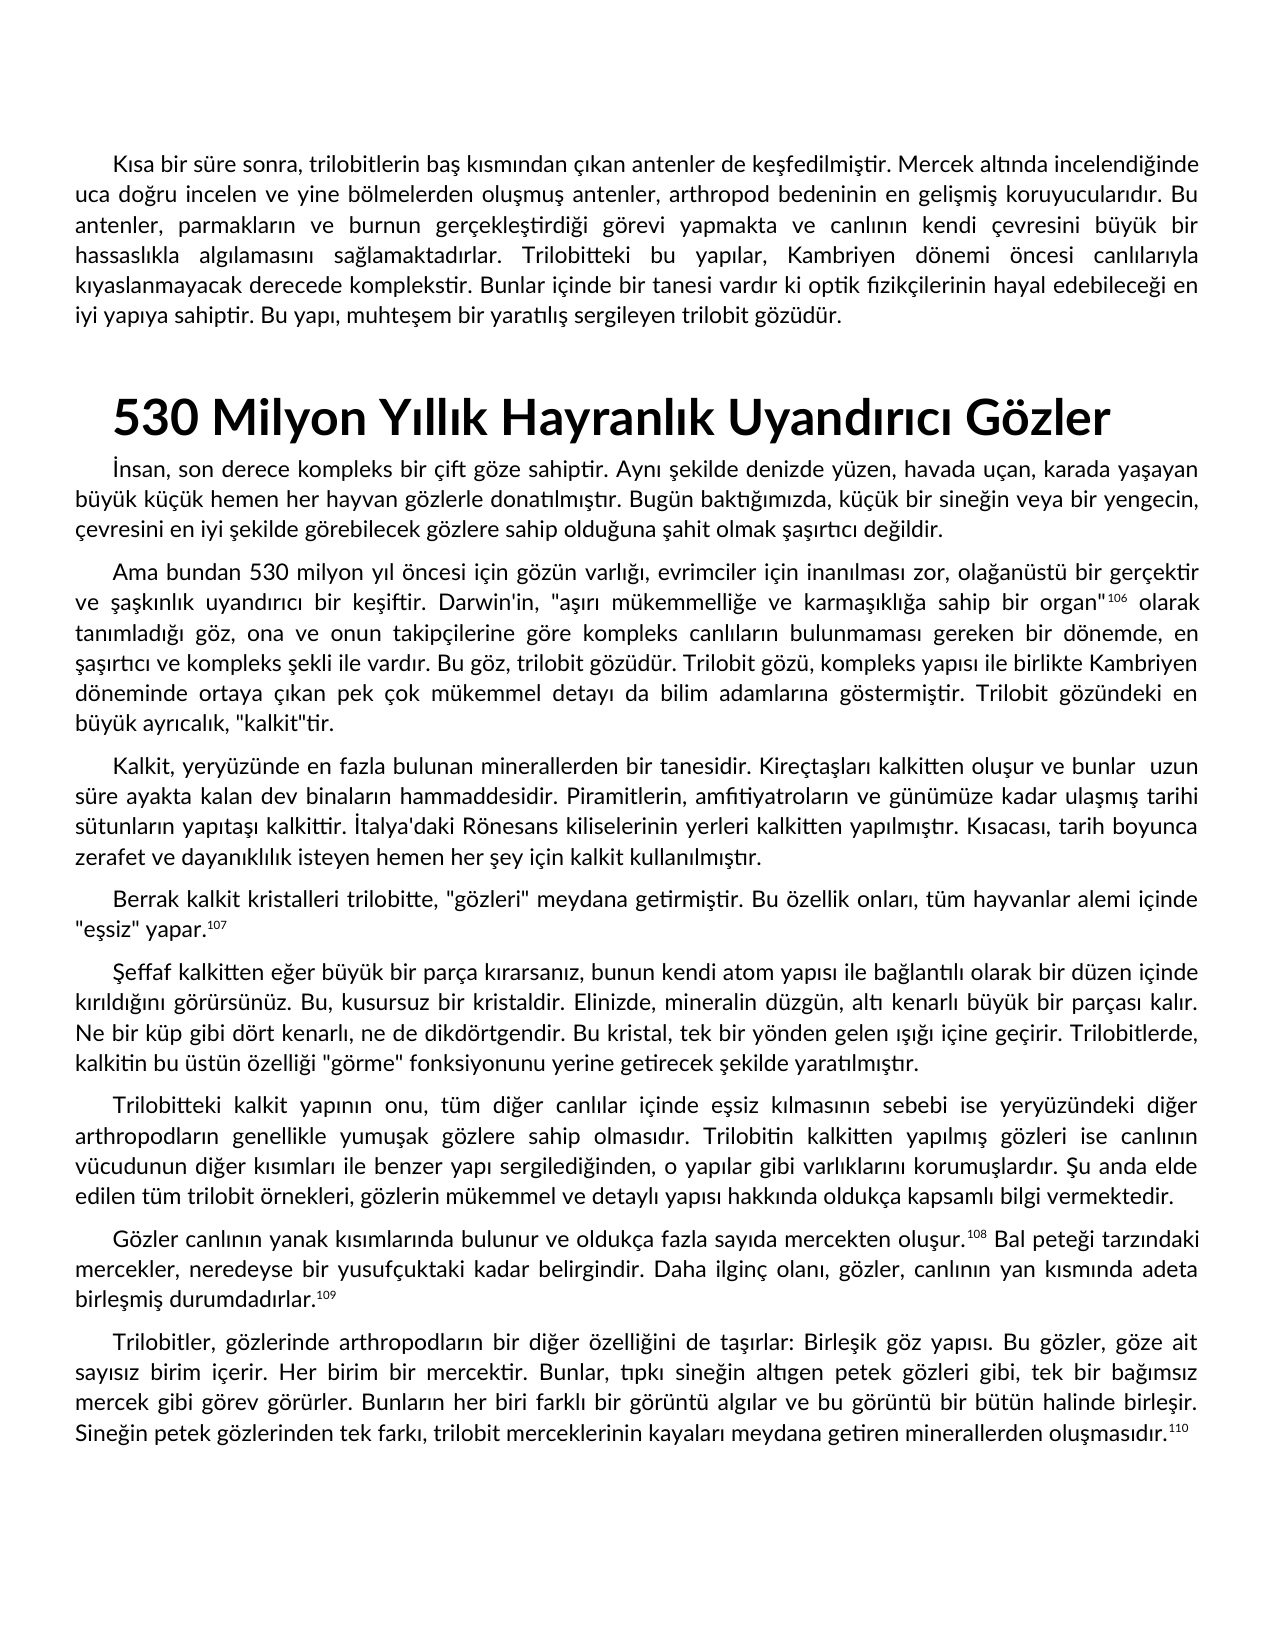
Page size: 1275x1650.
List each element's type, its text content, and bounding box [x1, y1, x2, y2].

text Kısa bir süre sonra, trilobitlerin baş kısmından çıkan antenler de keşfedilmiştir. Mercek altında incelendiğinde uca doğru incelen ve yine bölmelerden oluşmuş antenler, arthropod bedeninin en gelişmiş koruyucularıdır. Bu antenler, parmakların ve burnun gerçekleştirdiği görevi yapmakta ve canlının kendi çevresini büyük bir hassaslıkla algılamasını sağlamaktadırlar. Trilobitteki bu yapılar, Kambriyen dönemi öncesi canlılarıyla kıyaslanmayacak derecede komplekstir. Bunlar içinde bir tanesi vardır ki optik fizikçilerinin hayal edebileceği en iyi yapıya sahiptir. Bu yapı, muhteşem bir yaratılış sergileyen trilobit gözüdür. [75, 150, 1200, 328]
text İnsan, son derece kompleks bir çift göze sahiptir. Aynı şekilde denizde yüzen, havada uçan, karada yaşayan büyük küçük hemen her hayvan gözlerle donatılmıştır. Bugün baktığımızda, küçük bir sineğin veya bir yengecin, çevresini en iyi şekilde görebilecek gözlere sahip olduğuna şahit olmak şaşırtıcı değildir. [75, 455, 1200, 543]
text Ama bundan 530 milyon yıl öncesi için gözün varlığı, evrimciler için inanılması zor, olağanüstü bir gerçektir ve şaşkınlık uyandırıcı bir keşiftir. Darwin'in, "aşırı mükemmelliğe ve karmaşıklığa sahip bir organ"106 olarak tanımladığı göz, ona ve onun takipçilerine göre kompleks canlıların bulunmaması gereken bir dönemde, en şaşırtıcı ve kompleks şekli ile vardır. Bu göz, trilobit gözüdür. Trilobit gözü, kompleks yapısı ile birlikte Kambriyen döneminde ortaya çıkan pek çok mükemmel detayı da bilim adamlarına göstermiştir. Trilobit gözündeki en büyük ayrıcalık, "kalkit"tir. [75, 558, 1200, 736]
text Gözler canlının yanak kısımlarında bulunur ve oldukça fazla sayıda mercekten oluşur.108 Bal peteği tarzındaki mercekler, neredeyse bir yusufçuktaki kadar belirgindir. Daha ilginç olanı, gözler, canlının yan kısmında adeta birleşmiş durumdadırlar.109 [75, 1224, 1200, 1312]
text Trilobitler, gözlerinde arthropodların bir diğer özelliğini de taşırlar: Birleşik göz yapısı. Bu gözler, göze ait sayısız birim içerir. Her birim bir mercektir. Bunlar, tıpkı sineğin altıgen petek gözleri gibi, tek bir bağımsız mercek gibi görev görürler. Bunların her biri farklı bir görüntü algılar ve bu görüntü bir bütün halinde birleşir. Sineğin petek gözlerinden tek farkı, trilobit merceklerinin kayaları meydana getiren minerallerden oluşmasıdır.110 [75, 1328, 1200, 1446]
text Trilobitteki kalkit yapının onu, tüm diğer canlılar içinde eşsiz kılmasının sebebi ise yeryüzündeki diğer arthropodların genellikle yumuşak gözlere sahip olmasıdır. Trilobitin kalkitten yapılmış gözleri ise canlının vücudunun diğer kısımları ile benzer yapı sergilediğinden, o yapılar gibi varlıklarını korumuşlardır. Şu anda elde edilen tüm trilobit örnekleri, gözlerin mükemmel ve detaylı yapısı hakkında oldukça kapsamlı bilgi vermektedir. [75, 1091, 1200, 1209]
text Berrak kalkit kristalleri trilobitte, "gözleri" meydana getirmiştir. Bu özellik onları, tüm hayvanlar alemi içinde "eşsiz" yapar.107 [75, 885, 1200, 943]
text Şeffaf kalkitten eğer büyük bir parça kırarsanız, bunun kendi atom yapısı ile bağlantılı olarak bir düzen içinde kırıldığını görürsünüz. Bu, kusursuz bir kristaldir. Elinizde, mineralin düzgün, altı kenarlı büyük bir parçası kalır. Ne bir küp gibi dört kenarlı, ne de dikdörtgendir. Bu kristal, tek bir yönden gelen ışığı içine geçirir. Trilobitlerde, kalkitin bu üstün özelliği "görme" fonksiyonunu yerine getirecek şekilde yaratılmıştır. [75, 958, 1200, 1076]
subtitle 530 Milyon Yıllık Hayranlık Uyandırıcı Gözler [112, 386, 1200, 446]
text Kalkit, yeryüzünde en fazla bulunan minerallerden bir tanesidir. Kireçtaşları kalkitten oluşur ve bunlar uzun süre ayakta kalan dev binaların hammaddesidir. Piramitlerin, amfitiyatroların ve günümüze kadar ulaşmış tarihi sütunların yapıtaşı kalkittir. İtalya'daki Rönesans kiliselerinin yerleri kalkitten yapılmıştır. Kısacası, tarih boyunca zerafet ve dayanıklılık isteyen hemen her şey için kalkit kullanılmıştır. [75, 752, 1200, 870]
